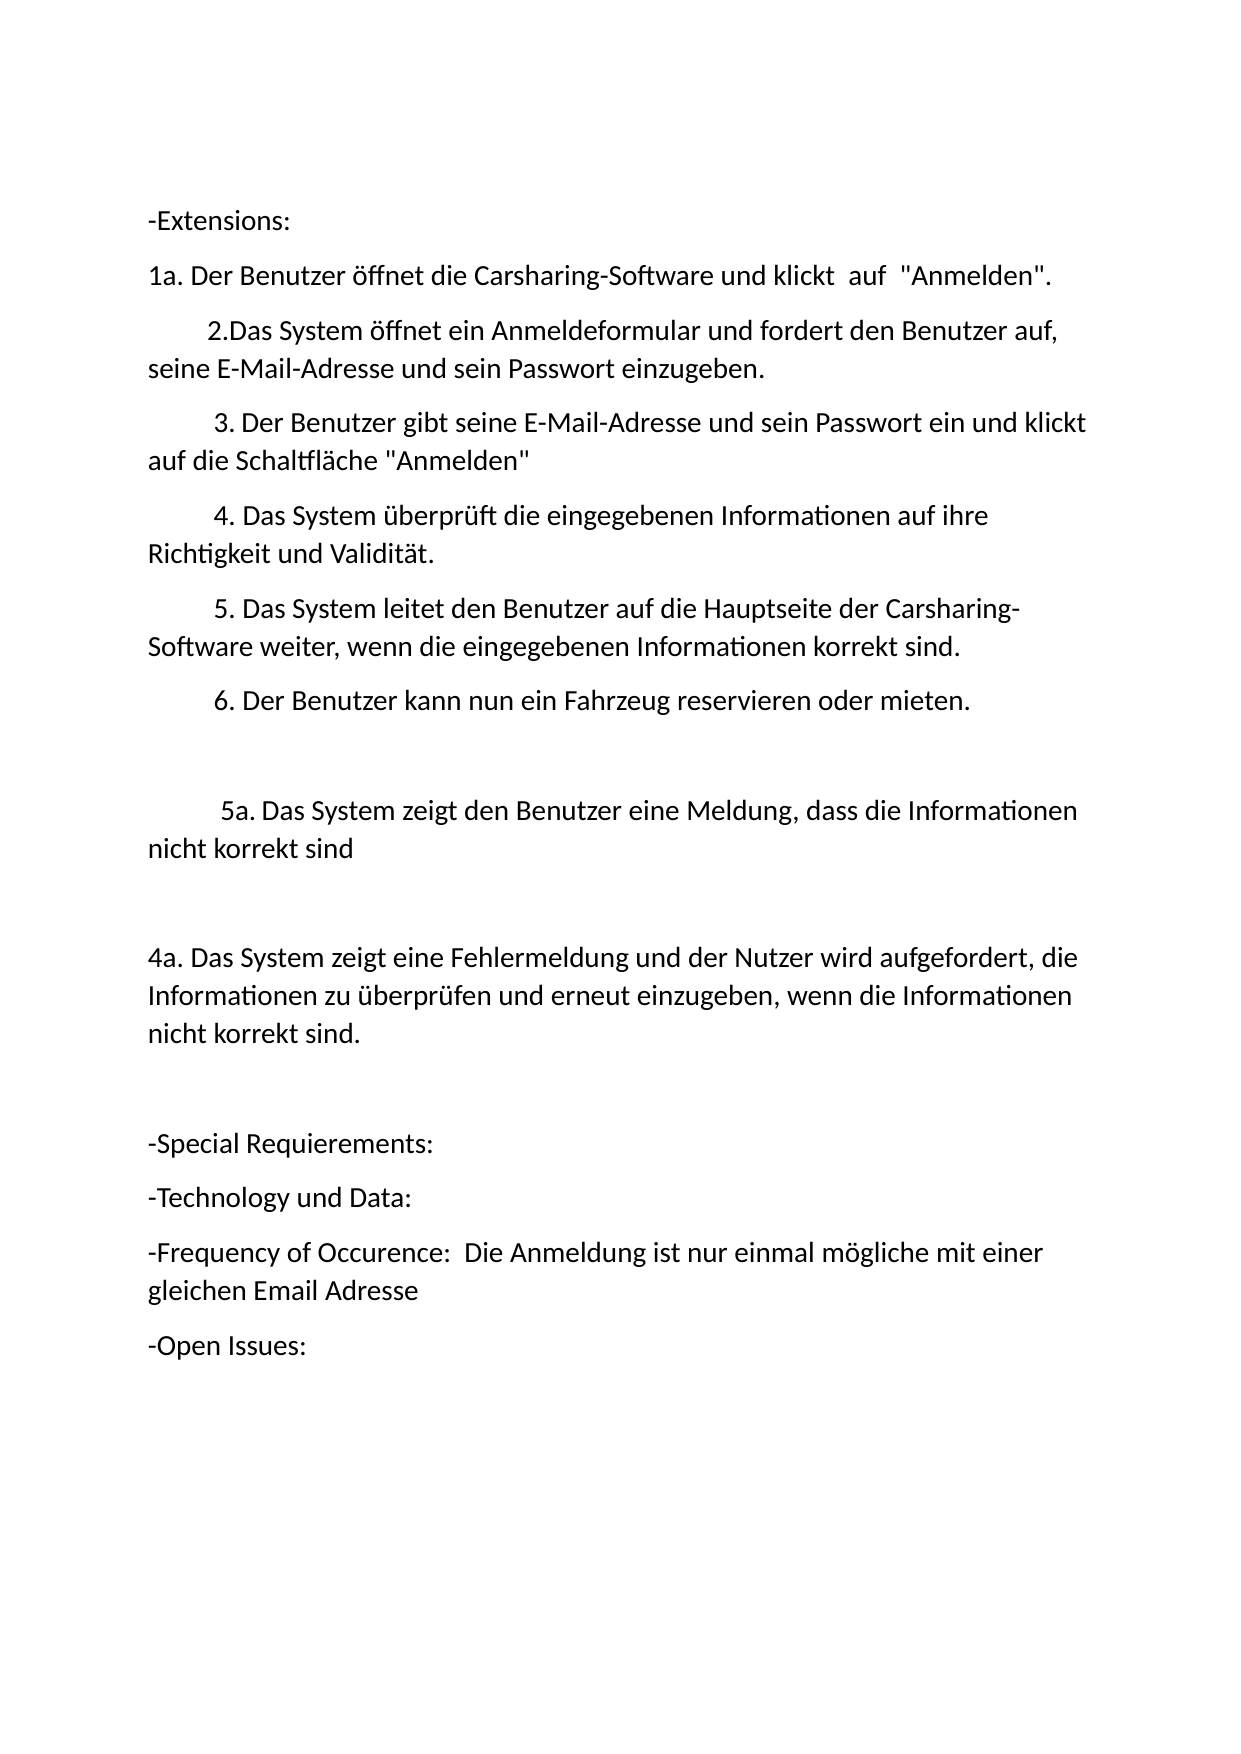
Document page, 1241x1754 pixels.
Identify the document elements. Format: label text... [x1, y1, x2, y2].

text 5. Das System leitet den Benutzer auf die Hauptseite der Carsharing-Software weiter, wenn die eingegebenen Informationen korrekt sind. [148, 590, 1093, 663]
text -Extensions: [148, 202, 1093, 238]
text 3. Der Benutzer gibt seine E-Mail-Adresse und sein Passwort ein und klickt auf die Schaltfläche "Anmelden" [148, 404, 1093, 478]
text 5a. Das System zeigt den Benutzer eine Meldung, dass die Informationen nicht korrekt sind [148, 792, 1093, 866]
text 4a. Das System zeigt eine Fehlermeldung und der Nutzer wird aufgefordert, die Informationen zu überprüfen und erneut einzugeben, wenn die Informationen nicht korrekt sind. [148, 939, 1093, 1051]
text 2.Das System öffnet ein Anmeldeformular und fordert den Benutzer auf, seine E-Mail-Adresse und sein Passwort einzugeben. [148, 312, 1093, 385]
text 4. Das System überprüft die eingegebenen Informationen auf ihre Richtigkeit und Validität. [148, 497, 1093, 571]
text 6. Der Benutzer kann nun ein Fahrzeug reservieren oder mieten. [148, 682, 1093, 718]
text -Open Issues: [148, 1327, 1093, 1362]
text 1a. Der Benutzer öffnet die Carsharing-Software und klickt auf "Anmelden". [148, 257, 1093, 293]
text -Technology und Data: [148, 1179, 1093, 1215]
text -Special Requierements: [148, 1125, 1093, 1160]
text -Frequency of Occurence: Die Anmeldung ist nur einmal mögliche mit einer gleichen Email Adresse [148, 1234, 1093, 1308]
